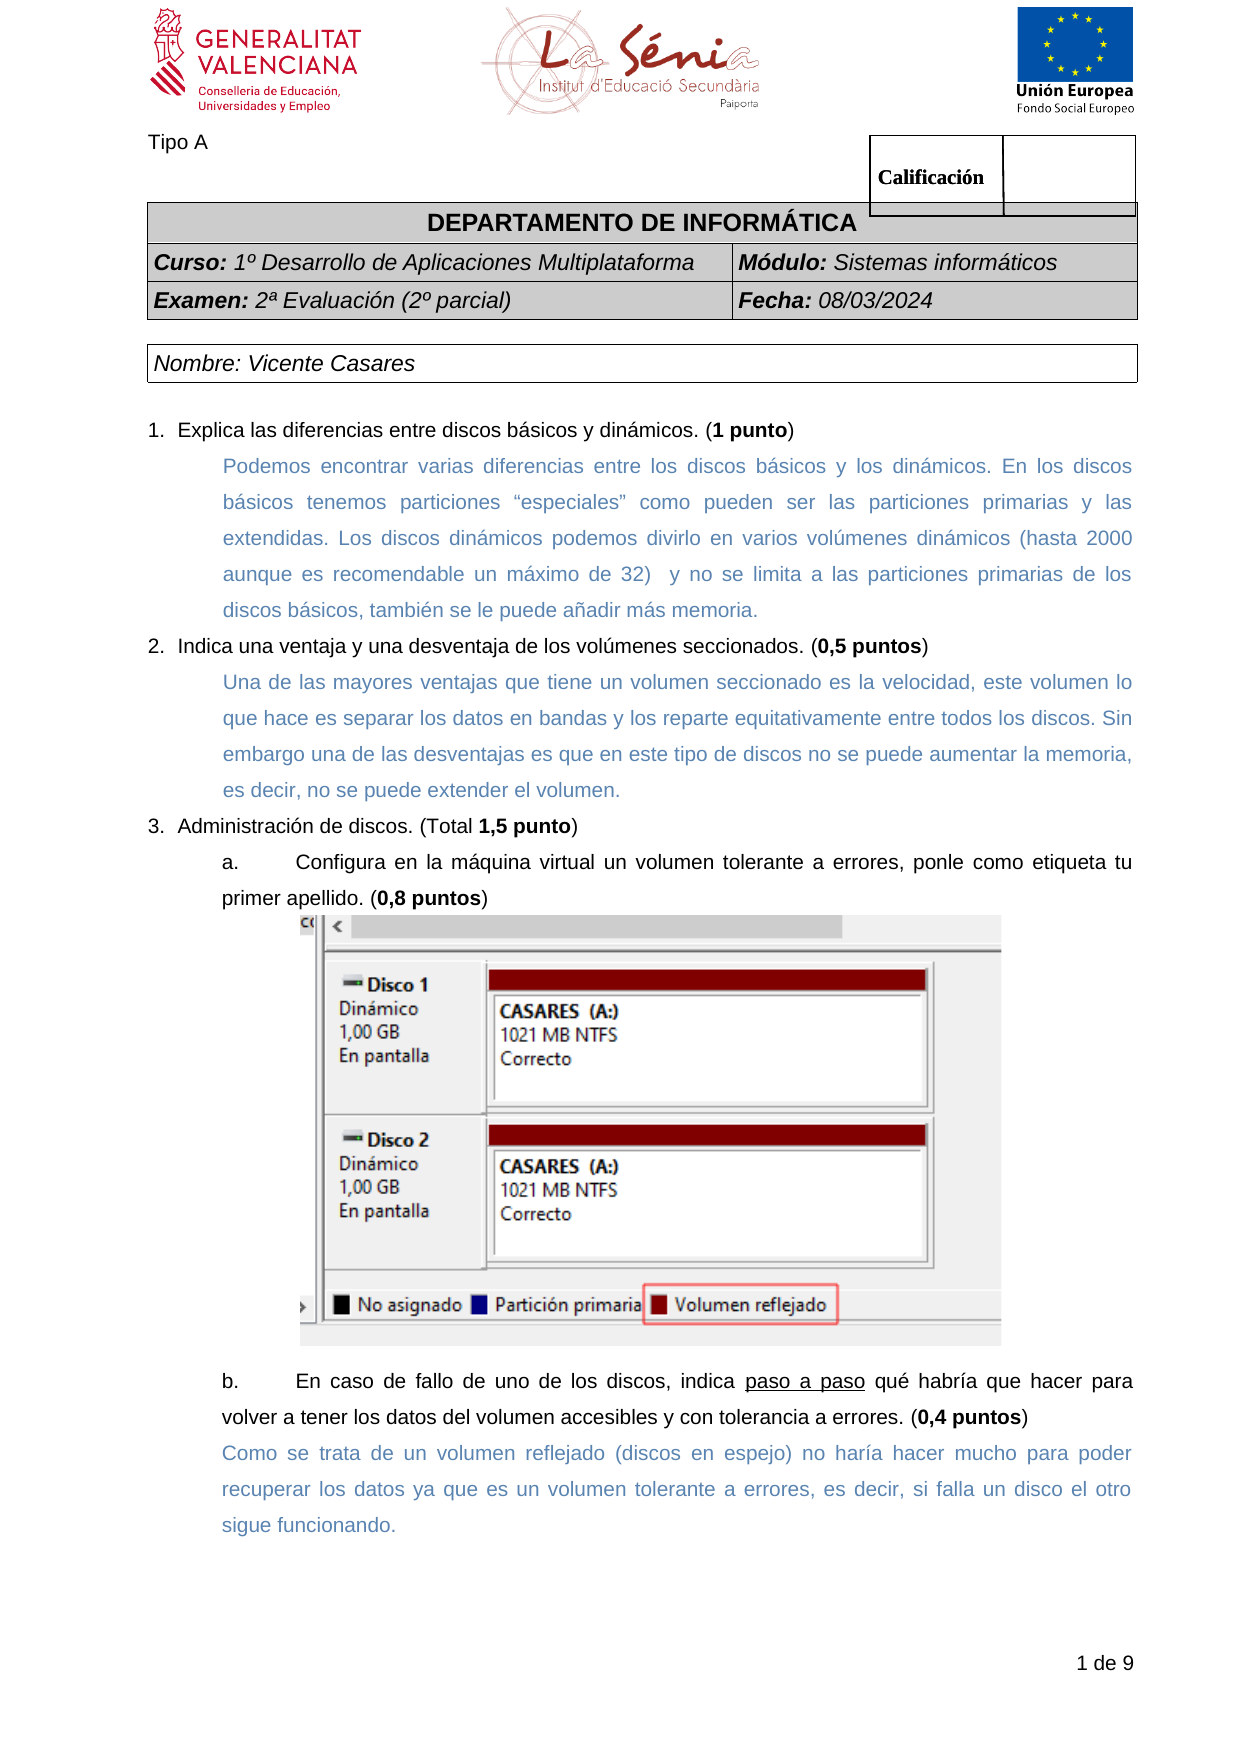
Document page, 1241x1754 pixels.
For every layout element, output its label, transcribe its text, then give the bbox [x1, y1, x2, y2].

picture [481, 7, 759, 115]
list Como se trata de un volumen reflejado (discos en espejo) no haría hacer mucho para poder recuperar los datos ya que es un volumen tolerante a errores, es decir, si falla un disco el otro sigue funcionando. [222, 1441, 1134, 1537]
list Indica una ventaja y una desventaja de los volúmenes seccionados. (0,5 puntos) [148, 634, 1134, 658]
text Tipo A [148, 130, 1134, 154]
list En caso de fallo de uno de los discos, indica paso a paso qué habría que hacer para volver a tener los datos del volumen accesibles y con tolerancia a errores. (0,4 puntos) [222, 921, 1134, 1429]
picture [300, 915, 1002, 1346]
table_header Nombre: Vicente Casares [148, 345, 1137, 382]
list Administración de discos. (Total 1,5 punto) [148, 814, 1134, 838]
table_header DEPARTAMENTO DE INFORMÁTICA [148, 203, 1137, 242]
table_cell Examen: 2ª Evaluación (2º parcial) [148, 282, 732, 319]
table_cell Módulo: Sistemas informáticos [733, 244, 1137, 281]
table_cell Curso: 1º Desarrollo de Aplicaciones Multiplataforma [148, 244, 732, 281]
picture [1016, 7, 1134, 115]
list Podemos encontrar varias diferencias entre los discos básicos y los dinámicos. En los discos básicos tenemos particiones “especiales” como pueden ser las particiones primarias y las extendidas. Los discos dinámicos podemos divirlo en varios volúmenes dinámicos (hasta 2000 aunque es recomendable un máximo de 32) y no se limita a las particiones primarias de los discos básicos, también se le puede añadir más memoria. [223, 454, 1134, 622]
table_cell Fecha: 08/03/2024 [733, 282, 1137, 319]
list Explica las diferencias entre discos básicos y dinámicos. (1 punto) [148, 418, 1134, 442]
text Una de las mayores ventajas que tiene un volumen seccionado es la velocidad, este volumen lo que hace es separar los datos en bandas y los reparte equitativamente entre todos los discos. Sin embargo una de las desventajas es que en este tipo de discos no se puede aumentar la memoria, es decir, no se puede extender el volumen. [223, 670, 1134, 802]
list Configura en la máquina virtual un volumen tolerante a errores, ponle como etiqueta tu primer apellido. (0,8 puntos) [222, 849, 1134, 909]
picture [147, 6, 366, 115]
